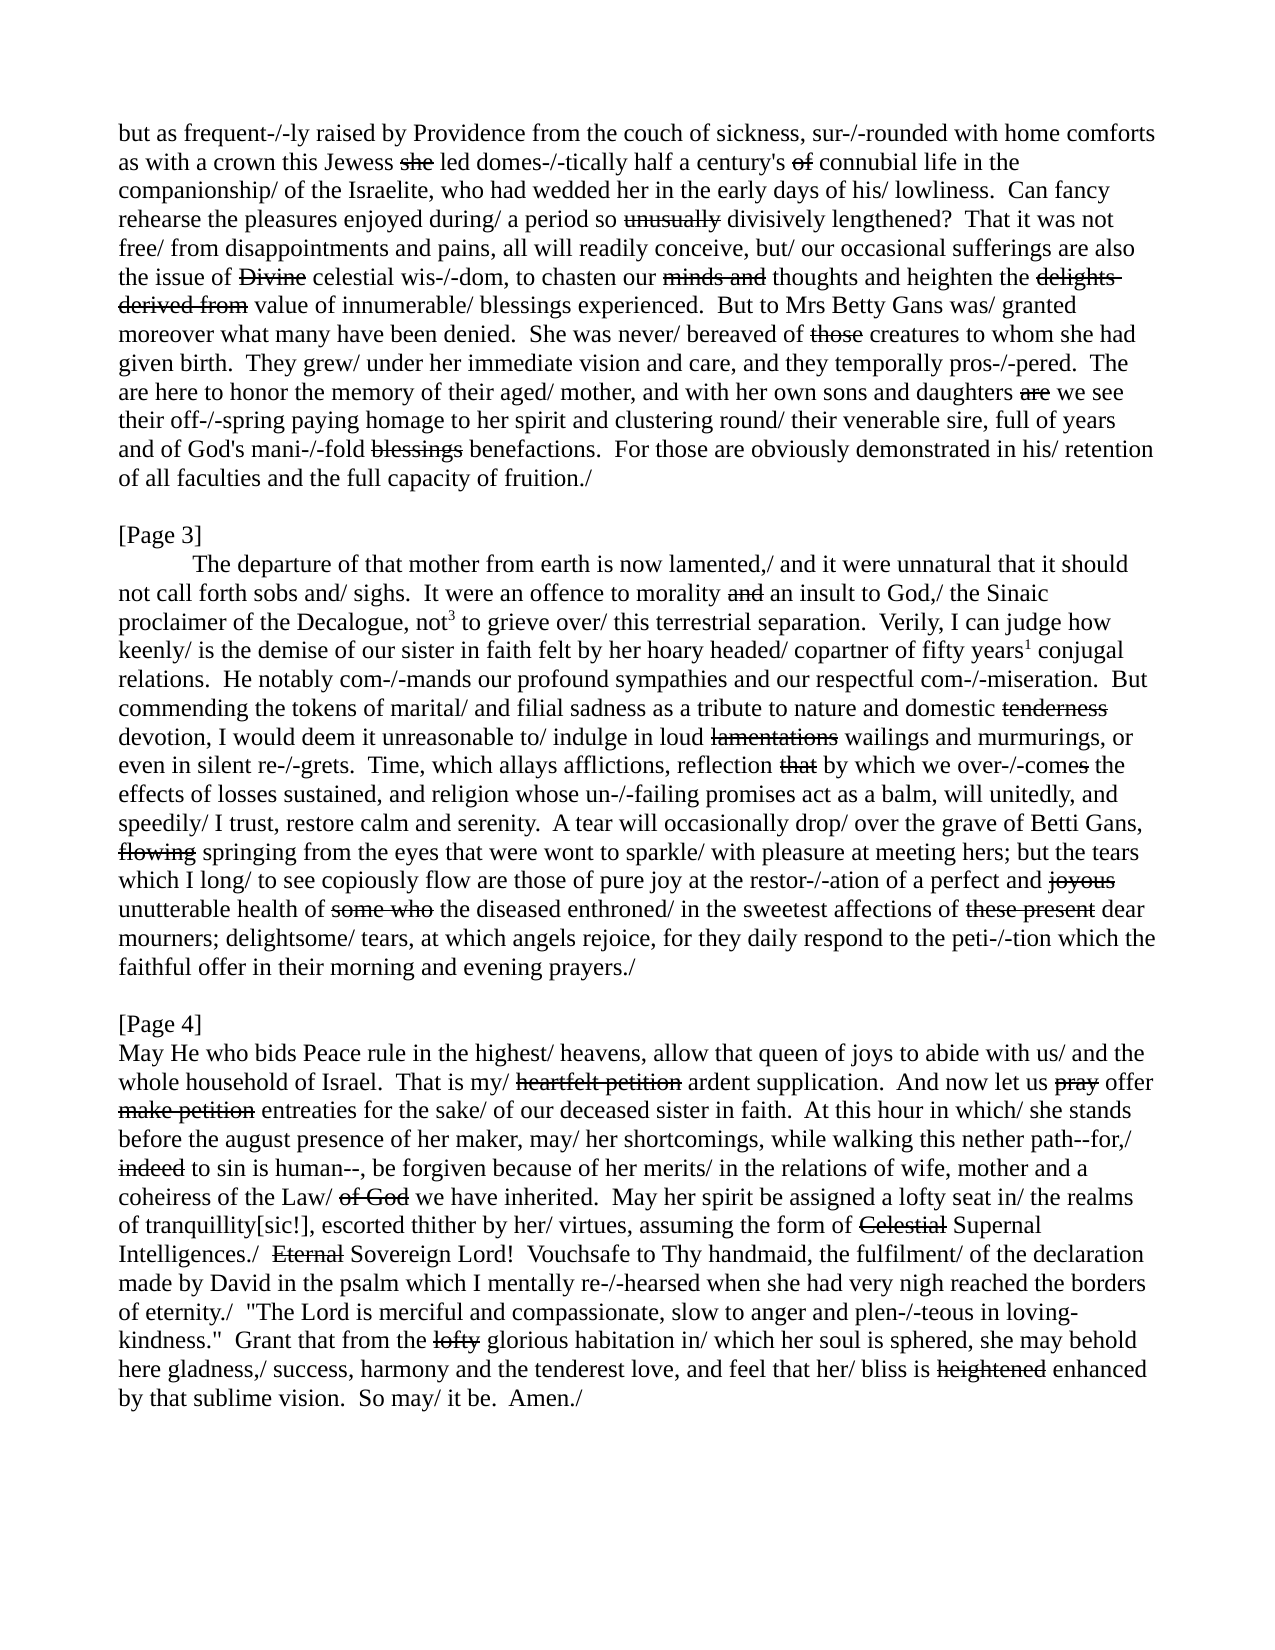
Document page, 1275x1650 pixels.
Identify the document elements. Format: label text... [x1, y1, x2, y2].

text [Page 3] [118, 521, 1157, 549]
text [Page 4] [118, 1009, 1157, 1038]
text but as frequent-/-ly raised by Providence from the couch of sickness, sur-/-rounded with home comforts as with a crown this Jewess she led domes-/-tically half a century's of connubial life in the companionship/ of the Israelite, who had wedded her in the early days of his/ lowliness. Can fancy rehearse the pleasures enjoyed during/ a period so unusually divisively lengthened? That it was not free/ from disappointments and pains, all will readily conceive, but/ our occasional sufferings are also the issue of Divine celestial wis-/-dom, to chasten our minds and thoughts and heighten the delights derived from value of innumerable/ blessings experienced. But to Mrs Betty Gans was/ granted moreover what many have been denied. She was never/ bereaved of those creatures to whom she had given birth. They grew/ under her immediate vision and care, and they temporally pros-/-pered. The are here to honor the memory of their aged/ mother, and with her own sons and daughters are we see their off-/-spring paying homage to her spirit and clustering round/ their venerable sire, full of years and of God's mani-/-fold blessings benefactions. For those are obviously demonstrated in his/ retention of all faculties and the full capacity of fruition./ [118, 118, 1157, 492]
text May He who bids Peace rule in the highest/ heavens, allow that queen of joys to abide with us/ and the whole household of Israel. That is my/ heartfelt petition ardent supplication. And now let us pray offer make petition entreaties for the sake/ of our deceased sister in faith. At this hour in which/ she stands before the august presence of her maker, may/ her shortcomings, while walking this nether path--for,/ indeed to sin is human--, be forgiven because of her merits/ in the relations of wife, mother and a coheiress of the Law/ of God we have inherited. May her spirit be assigned a lofty seat in/ the realms of tranquillity[sic!], escorted thither by her/ virtues, assuming the form of Celestial Supernal Intelligences./ Eternal Sovereign Lord! Vouchsafe to Thy handmaid, the fulfilment/ of the declaration made by David in the psalm which I mentally re-/-hearsed when she had very nigh reached the borders of eternity./ "The Lord is merciful and compassionate, slow to anger and plen-/-teous in loving-kindness." Grant that from the lofty glorious habitation in/ which her soul is sphered, she may behold here gladness,/ success, harmony and the tenderest love, and feel that her/ bliss is heightened enhanced by that sublime vision. So may/ it be. Amen./ [118, 1038, 1157, 1412]
text The departure of that mother from earth is now lamented,/ and it were unnatural that it should not call forth sobs and/ sighs. It were an offence to morality and an insult to God,/ the Sinaic proclaimer of the Decalogue, not3 to grieve over/ this terrestrial separation. Verily, I can judge how keenly/ is the demise of our sister in faith felt by her hoary headed/ copartner of fifty years1 conjugal relations. He notably com-/-mands our profound sympathies and our respectful com-/-miseration. But commending the tokens of marital/ and filial sadness as a tribute to nature and domestic tenderness devotion, I would deem it unreasonable to/ indulge in loud lamentations wailings and murmurings, or even in silent re-/-grets. Time, which allays afflictions, reflection that by which we over-/-comes the effects of losses sustained, and religion whose un-/-failing promises act as a balm, will unitedly, and speedily/ I trust, restore calm and serenity. A tear will occasionally drop/ over the grave of Betti Gans, flowing springing from the eyes that were wont to sparkle/ with pleasure at meeting hers; but the tears which I long/ to see copiously flow are those of pure joy at the restor-/-ation of a perfect and joyous unutterable health of some who the diseased enthroned/ in the sweetest affections of these present dear mourners; delightsome/ tears, at which angels rejoice, for they daily respond to the peti-/-tion which the faithful offer in their morning and evening prayers./ [118, 549, 1157, 981]
